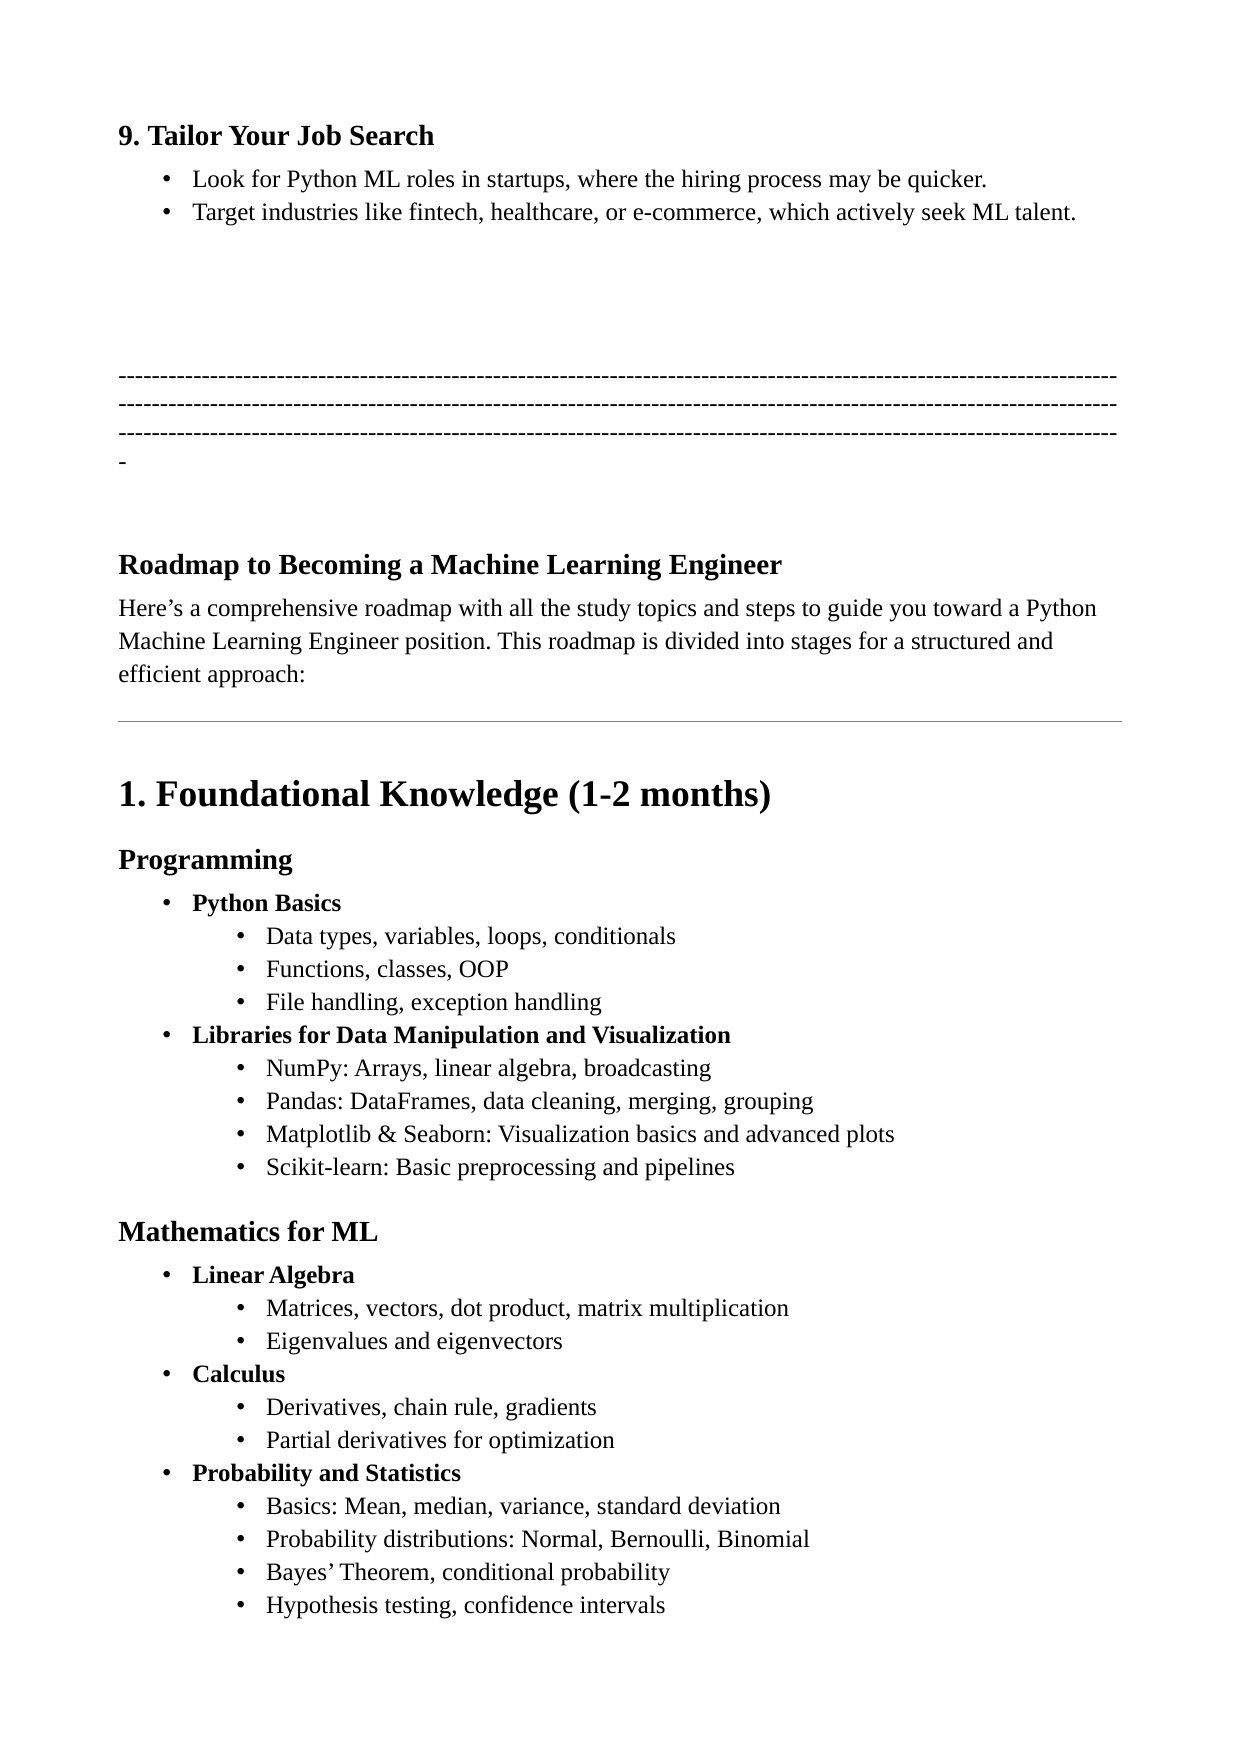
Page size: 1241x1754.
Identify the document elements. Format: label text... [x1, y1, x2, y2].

list Partial derivatives for optimization [236, 1425, 1122, 1454]
list File handling, exception handling [236, 987, 1122, 1016]
list Probability and Statistics [162, 1458, 1122, 1487]
subtitle Mathematics for ML [118, 1214, 1122, 1248]
list Linear Algebra [162, 1260, 1122, 1289]
list Functions, classes, OOP [236, 954, 1122, 983]
list Basics: Mean, median, variance, standard deviation [236, 1491, 1122, 1520]
list Matplotlib & Seaborn: Visualization basics and advanced plots [236, 1119, 1122, 1148]
list Python Basics [162, 888, 1122, 917]
list Libraries for Data Manipulation and Visualization [162, 1020, 1122, 1049]
text Here’s a comprehensive roadmap with all the study topics and steps to guide you toward a Python Machine Learning Engineer position. This roadmap is divided into stages for a structured and efficient approach: [118, 593, 1122, 688]
list Calculus [162, 1359, 1122, 1388]
list Derivatives, chain rule, gradients [236, 1392, 1122, 1421]
list Look for Python ML roles in startups, where the hiring process may be quicker. [162, 164, 1122, 193]
list Matrices, vectors, dot product, matrix multiplication [236, 1293, 1122, 1322]
list Bayes’ Theorem, conditional probability [236, 1557, 1122, 1586]
subtitle 9. Tailor Your Job Search [118, 118, 1122, 152]
text ------------------------------------------------------------------------------------------------------------------------------------------------------------------------------------------------------------------------------------------------------------------------------------------------------------------------------------------------------------------------- [118, 360, 1122, 475]
subtitle 1. Foundational Knowledge (1-2 months) [118, 772, 1122, 815]
list Scikit-learn: Basic preprocessing and pipelines [236, 1152, 1122, 1181]
subtitle Programming [118, 842, 1122, 875]
list Target industries like fintech, healthcare, or e-commerce, which actively seek ML talent. [162, 197, 1122, 226]
list Pandas: DataFrames, data cleaning, merging, grouping [236, 1086, 1122, 1115]
list Data types, variables, loops, conditionals [236, 921, 1122, 950]
list NumPy: Arrays, linear algebra, broadcasting [236, 1053, 1122, 1082]
list Eigenvalues and eigenvectors [236, 1326, 1122, 1355]
list Hypothesis testing, confidence intervals [236, 1591, 1122, 1619]
list Probability distributions: Normal, Bernoulli, Binomial [236, 1524, 1122, 1553]
subtitle Roadmap to Becoming a Machine Learning Engineer [118, 547, 1122, 580]
